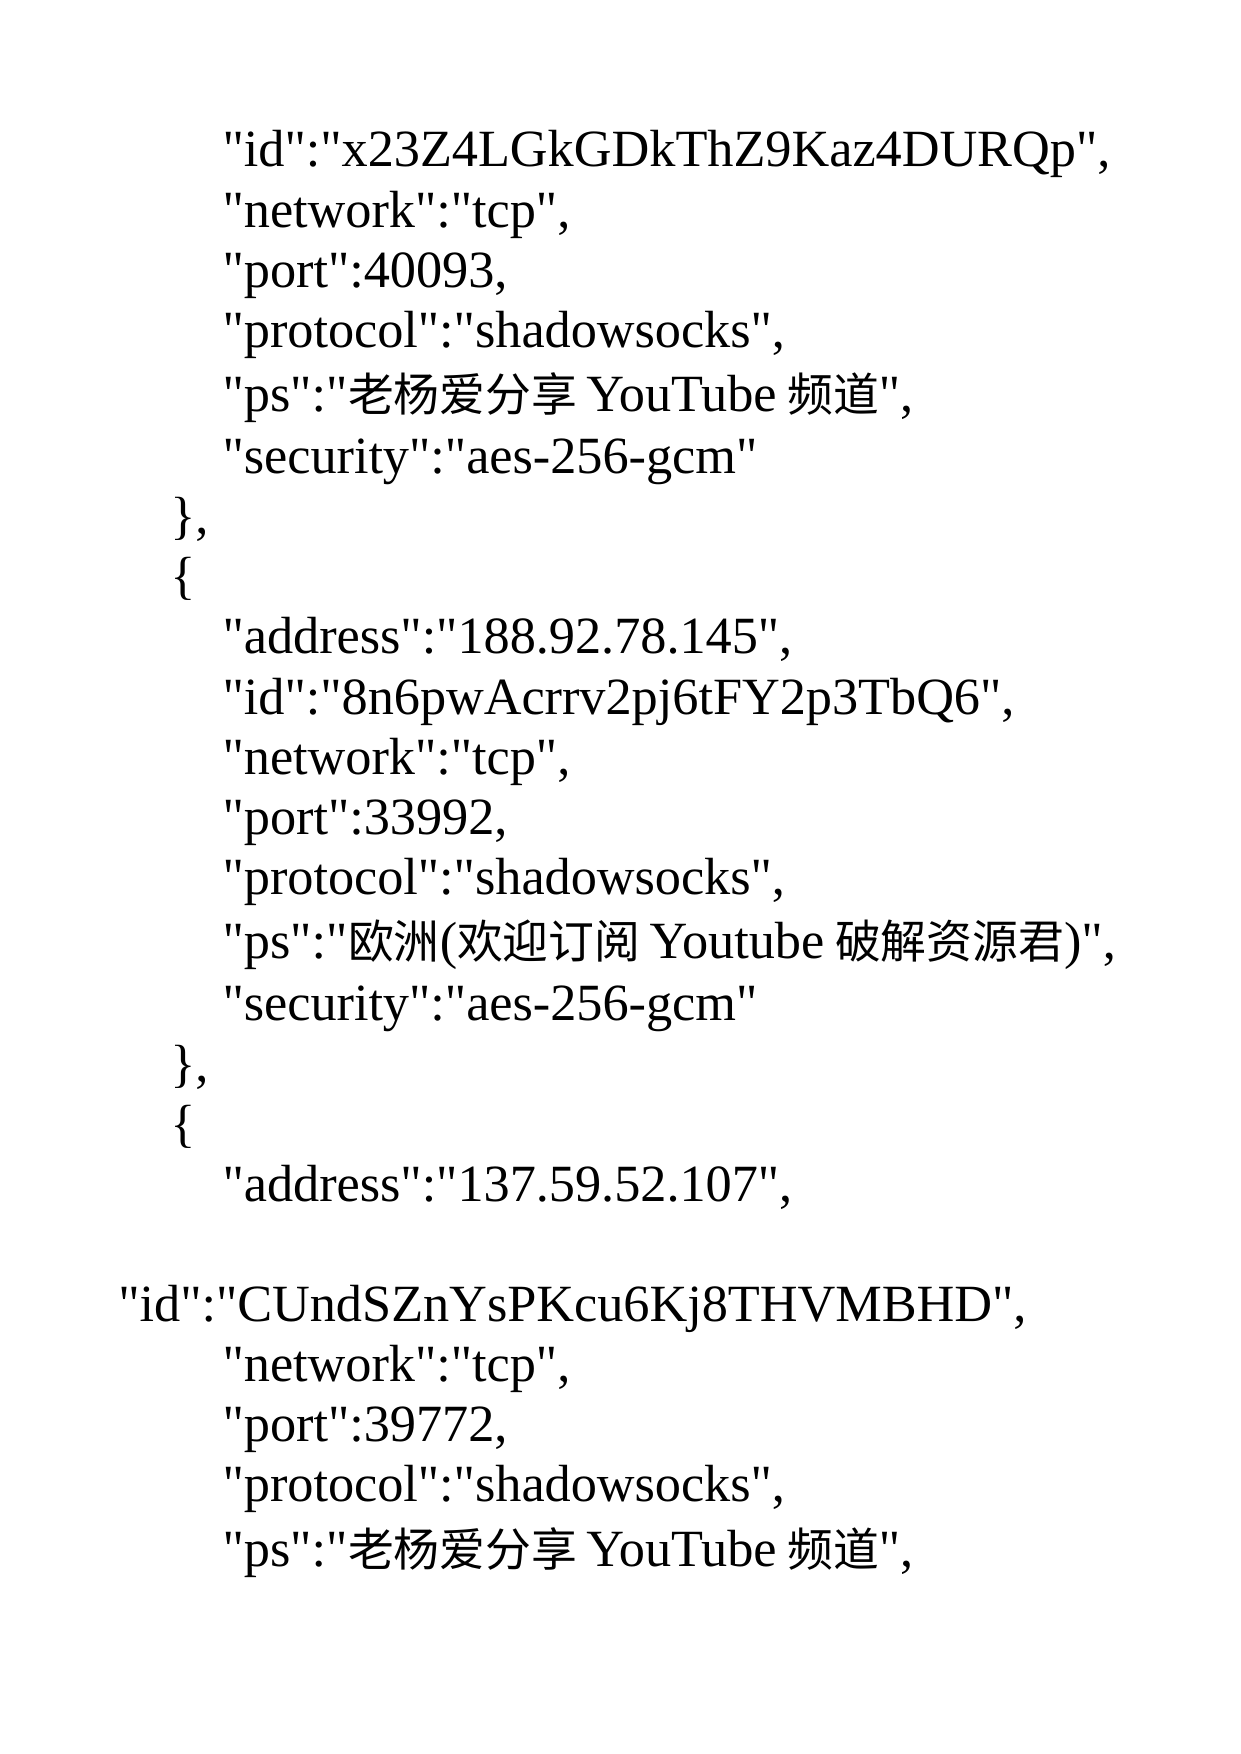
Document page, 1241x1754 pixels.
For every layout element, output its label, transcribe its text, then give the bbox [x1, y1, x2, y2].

text "network":"tcp", [118, 1333, 1122, 1393]
text "ps":"老杨爱分享YouTube频道", [118, 358, 1122, 425]
text "id":"CUndSZnYsPKcu6Kj8THVMBHD", [118, 1212, 1122, 1333]
text "network":"tcp", [118, 725, 1122, 786]
text "id":"x23Z4LGkGDkThZ9Kaz4DURQp", [118, 118, 1122, 178]
text "address":"188.92.78.145", [118, 605, 1122, 665]
text "network":"tcp", [118, 178, 1122, 238]
text }, [118, 485, 1122, 545]
text "protocol":"shadowsocks", [118, 846, 1122, 906]
text "ps":"老杨爱分享YouTube频道", [118, 1513, 1122, 1579]
text "protocol":"shadowsocks", [118, 298, 1122, 358]
text "ps":"欧洲(欢迎订阅Youtube破解资源君)", [118, 906, 1122, 972]
text "port":40093, [118, 238, 1122, 298]
text "id":"8n6pwAcrrv2pj6tFY2p3TbQ6", [118, 665, 1122, 725]
text "security":"aes-256-gcm" [118, 972, 1122, 1032]
text "protocol":"shadowsocks", [118, 1453, 1122, 1513]
text "port":39772, [118, 1393, 1122, 1453]
text { [118, 1092, 1122, 1152]
text { [118, 545, 1122, 605]
text }, [118, 1032, 1122, 1092]
text "security":"aes-256-gcm" [118, 425, 1122, 485]
text "port":33992, [118, 786, 1122, 846]
text "address":"137.59.52.107", [118, 1152, 1122, 1212]
